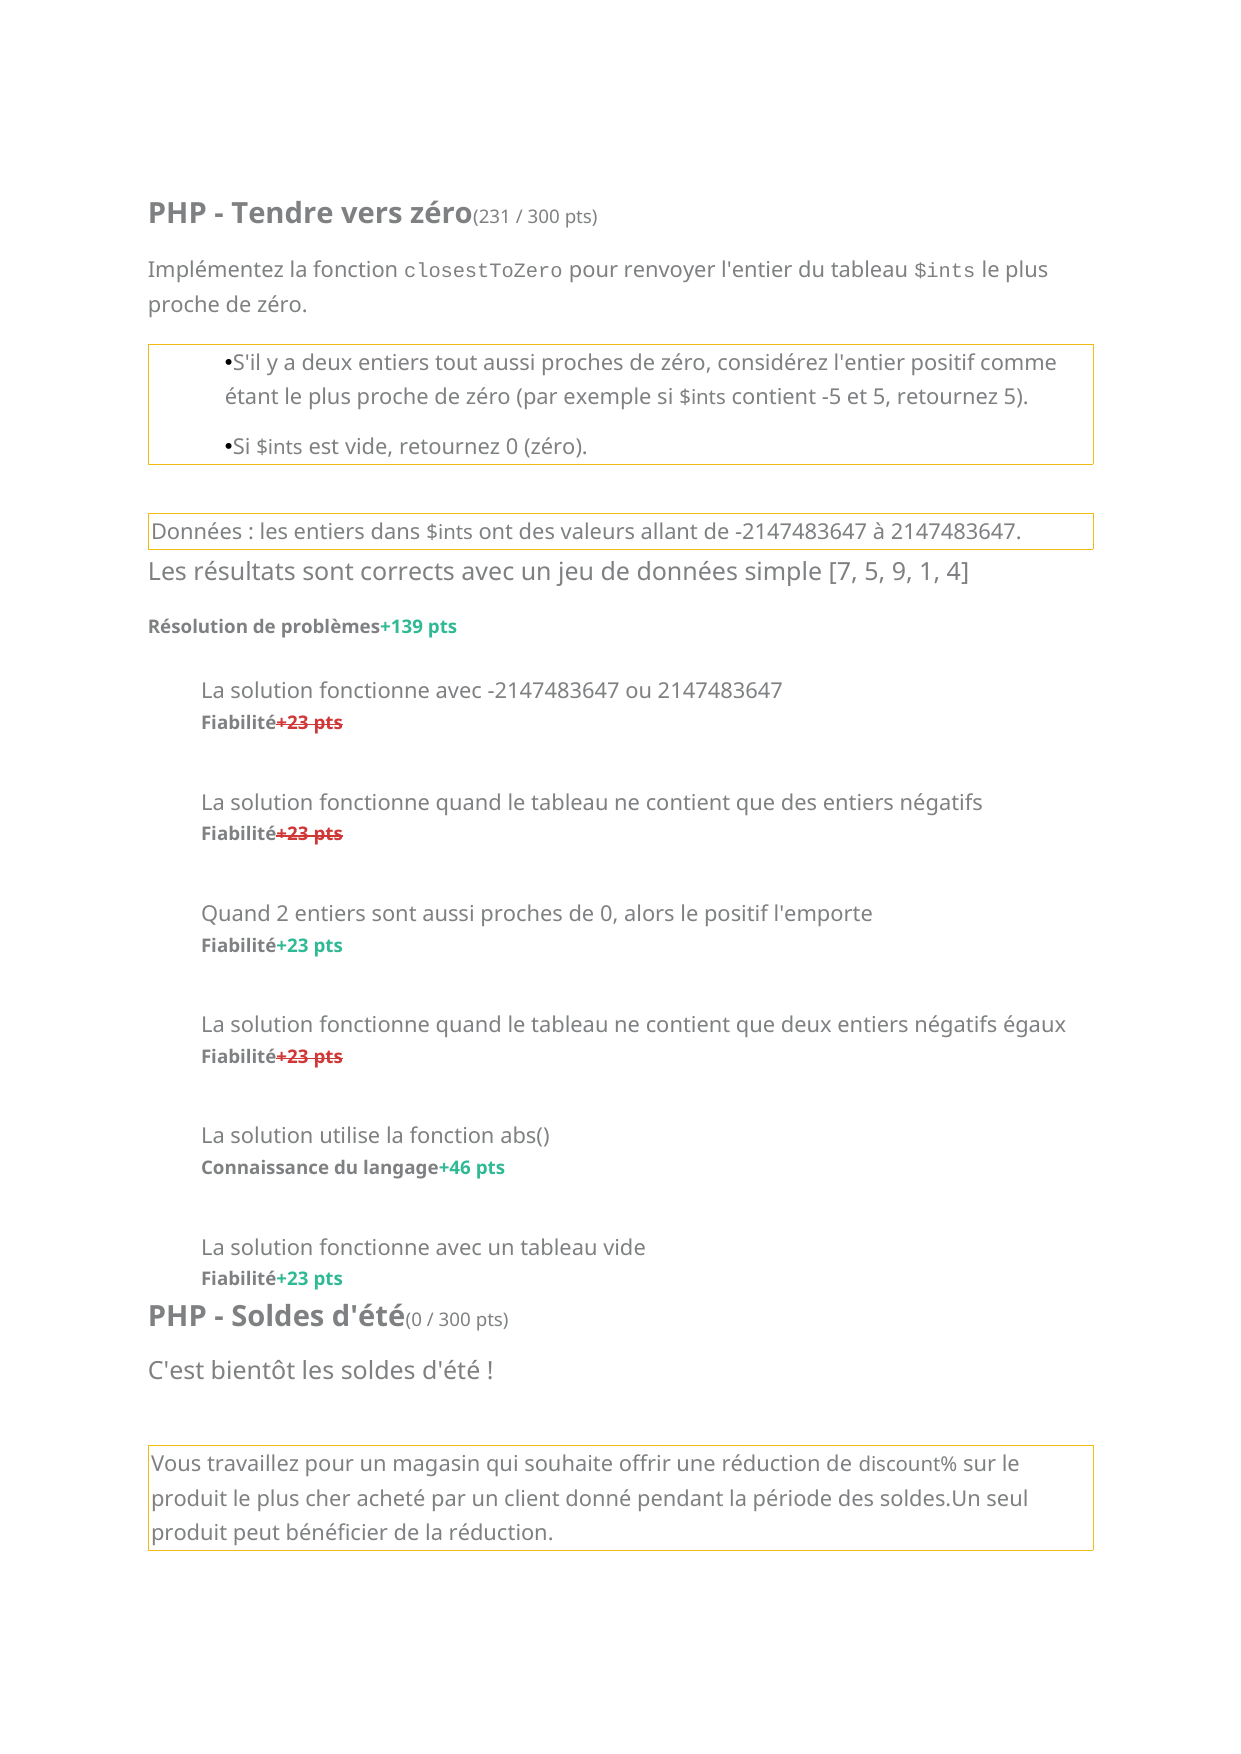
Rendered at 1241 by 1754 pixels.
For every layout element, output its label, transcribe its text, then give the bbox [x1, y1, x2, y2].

text Données : les entiers dans $ints ont des valeurs allant de -2147483647 à 2147483647. [149, 514, 1093, 549]
text Fiabilité+23 pts [201, 709, 1069, 735]
text Implémentez la fonction closestToZero pour renvoyer l'entier du tableau $ints le plus proche de zéro. [148, 250, 1093, 319]
text PHP - Soldes d'été(0 / 300 pts) [148, 1295, 1093, 1334]
text Vous travaillez pour un magasin qui souhaite offrir une réduction de discount% sur le produit le plus cher acheté par un client donné pendant la période des soldes.Un seul produit peut bénéficier de la réduction. [149, 1446, 1093, 1550]
text Fiabilité+23 pts [201, 1266, 1069, 1291]
text Les résultats sont corrects avec un jeu de données simple [7, 5, 9, 1, 4] [148, 554, 1093, 588]
text Résolution de problèmes+139 pts [148, 614, 1069, 639]
text La solution fonctionne avec -2147483647 ou 2147483647 [201, 675, 1077, 705]
list Si $ints est vide, retournez 0 (zéro). [149, 428, 1093, 464]
text C'est bientôt les soldes d'été ! [148, 1353, 1093, 1387]
list S'il y a deux entiers tout aussi proches de zéro, considérez l'entier positif comme étant le plus proche de zéro (par exemple si $ints contient -5 et 5, retournez 5). [149, 345, 1093, 411]
text La solution fonctionne avec un tableau vide [201, 1231, 1077, 1261]
text Quand 2 entiers sont aussi proches de 0, alors le positif l'emporte [201, 898, 1077, 927]
text La solution fonctionne quand le tableau ne contient que des entiers négatifs [201, 786, 1077, 816]
text La solution utilise la fonction abs() [201, 1120, 1077, 1150]
text La solution fonctionne quand le tableau ne contient que deux entiers négatifs égaux [201, 1009, 1077, 1039]
text PHP - Tendre vers zéro(231 / 300 pts) [148, 192, 1093, 232]
text Fiabilité+23 pts [201, 1043, 1069, 1069]
text Connaissance du langage+46 pts [201, 1154, 1069, 1180]
text Fiabilité+23 pts [201, 821, 1069, 846]
text Fiabilité+23 pts [201, 932, 1069, 957]
